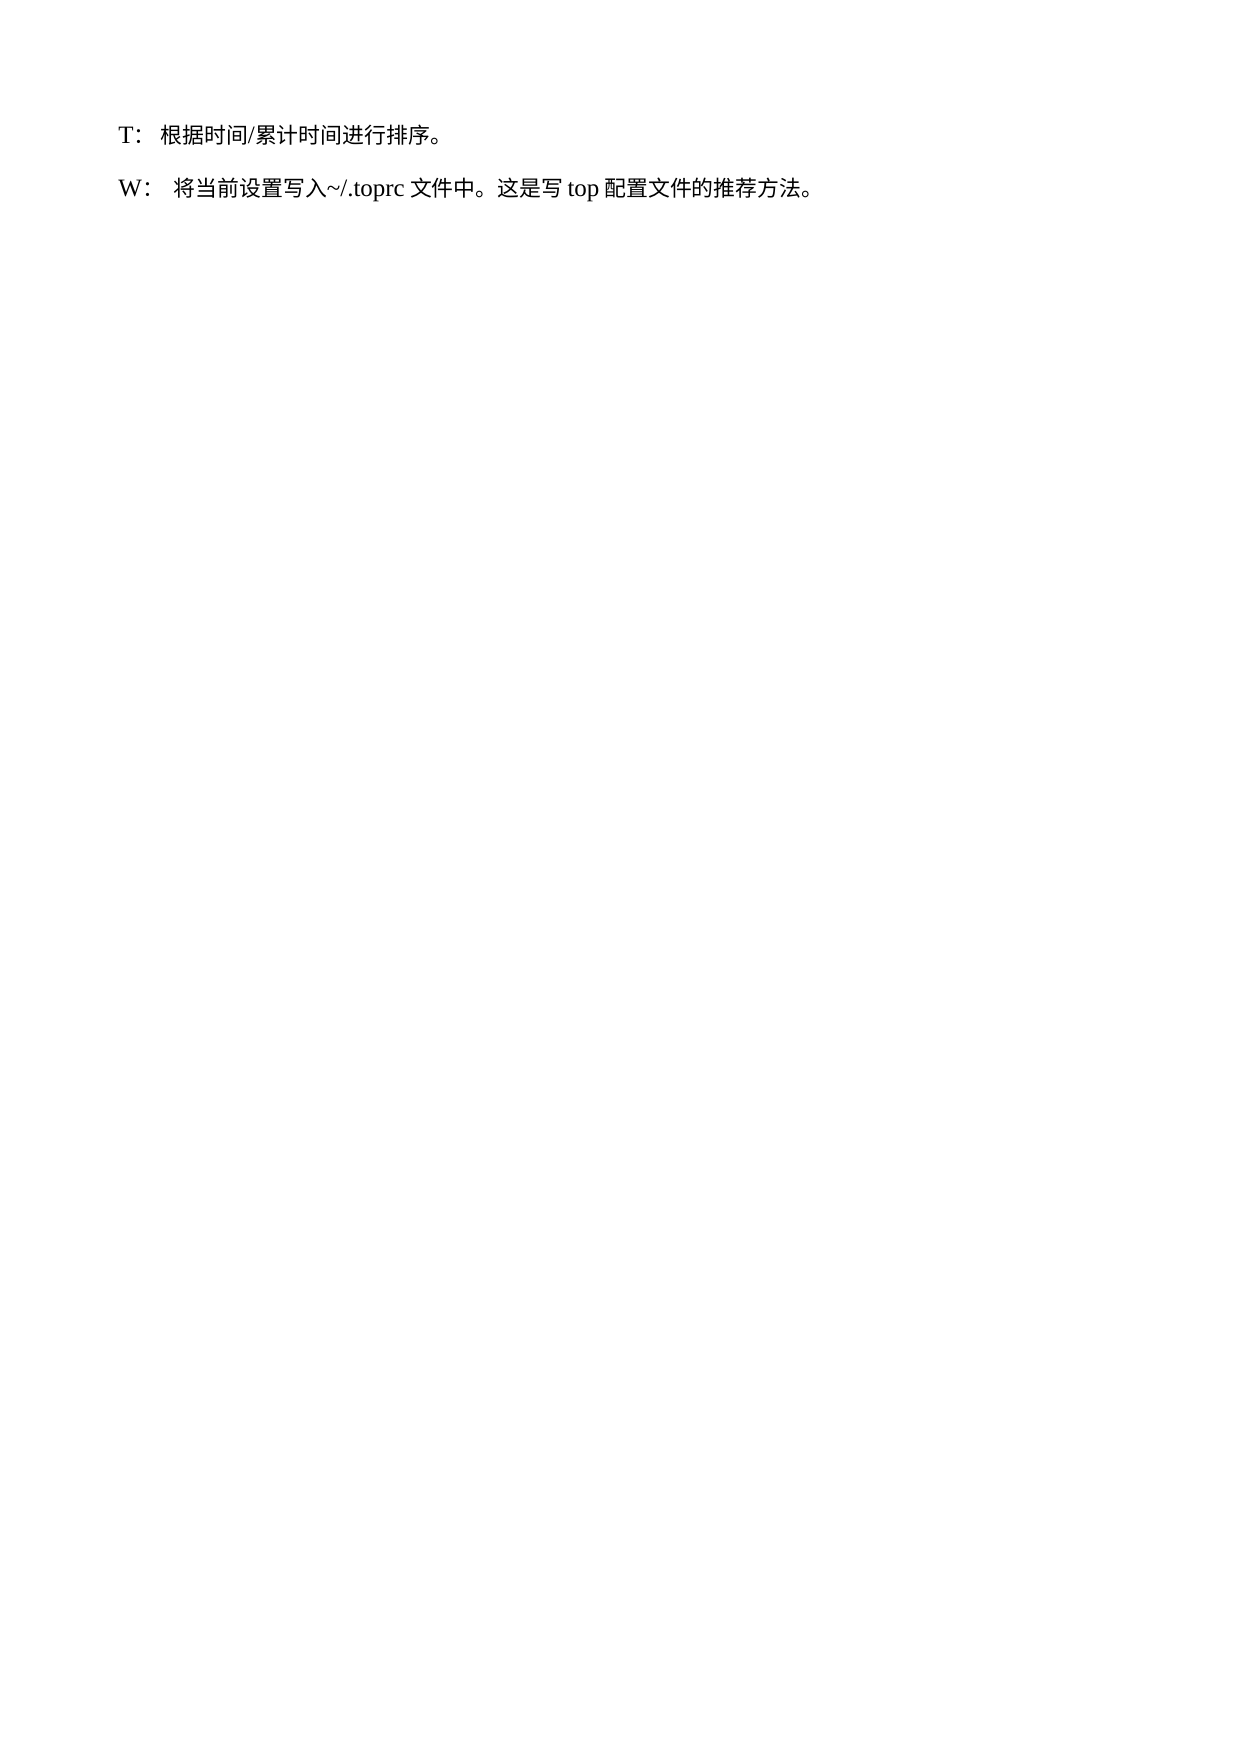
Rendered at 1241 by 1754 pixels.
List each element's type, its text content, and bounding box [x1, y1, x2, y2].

text W： 将当前设置写入~/.toprc文件中。这是写top配置文件的推荐方法。 [118, 171, 1122, 202]
text T： 根据时间/累计时间进行排序。 [118, 118, 1122, 150]
